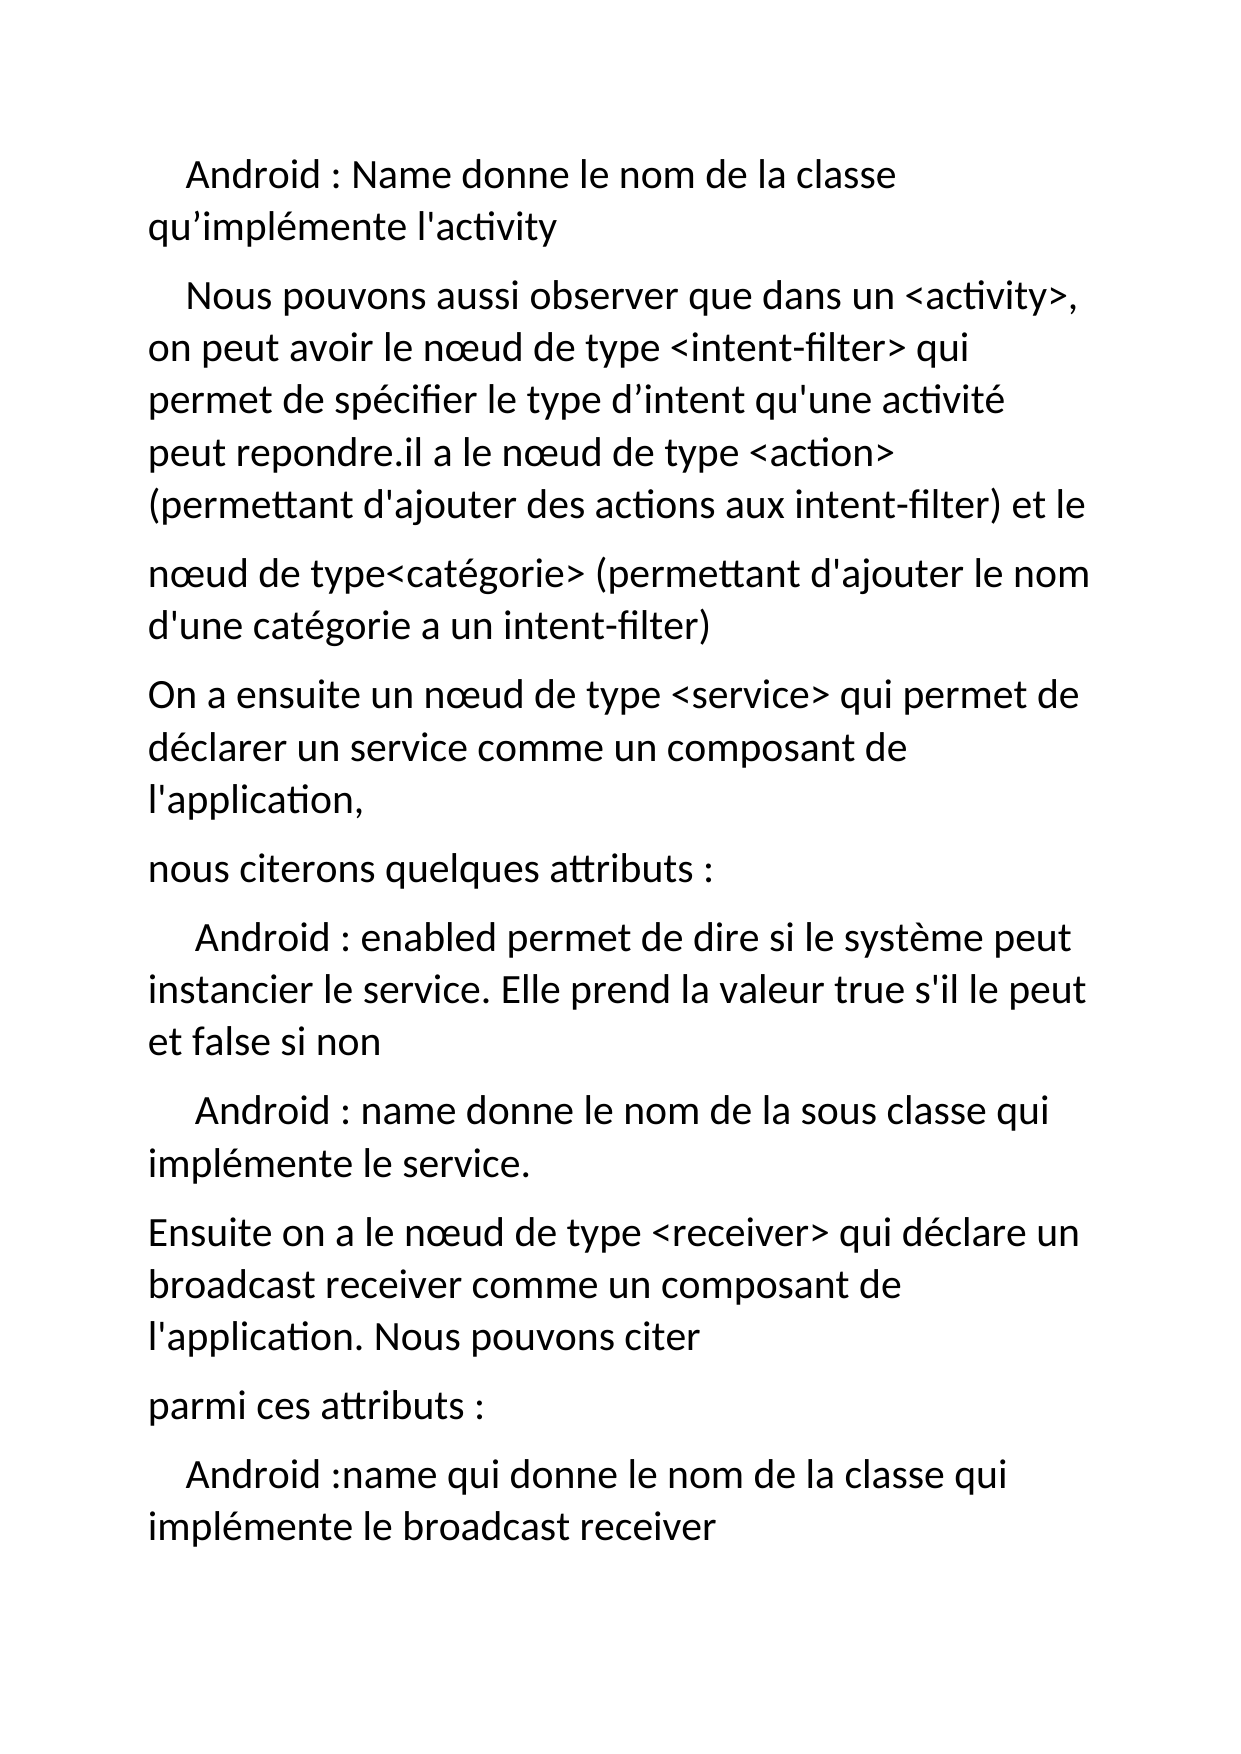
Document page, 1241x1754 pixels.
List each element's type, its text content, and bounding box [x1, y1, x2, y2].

text Ensuite on a le nœud de type <receiver> qui déclare un broadcast receiver comme un composant de l'application. Nous pouvons citer [148, 1206, 1093, 1361]
text Android : enabled permet de dire si le système peut instancier le service. Elle prend la valeur true s'il le peut et false si non [148, 911, 1093, 1066]
text Android : name donne le nom de la sous classe qui implémente le service. [148, 1084, 1093, 1187]
text Android :name qui donne le nom de la classe qui implémente le broadcast receiver [148, 1448, 1093, 1551]
text Nous pouvons aussi observer que dans un <activity>, on peut avoir le nœud de type <intent-filter> qui permet de spécifier le type d’intent qu'une activité peut repondre.il a le nœud de type <action> (permettant d'ajouter des actions aux intent-filter) et le [148, 269, 1093, 529]
text On a ensuite un nœud de type <service> qui permet de déclarer un service comme un composant de l'application, [148, 668, 1093, 824]
text nœud de type<catégorie> (permettant d'ajouter le nom d'une catégorie a un intent-filter) [148, 547, 1093, 650]
text Android : Name donne le nom de la classe qu’implémente l'activity [148, 148, 1093, 251]
text nous citerons quelques attributs : [148, 842, 1093, 893]
text parmi ces attributs : [148, 1379, 1093, 1430]
